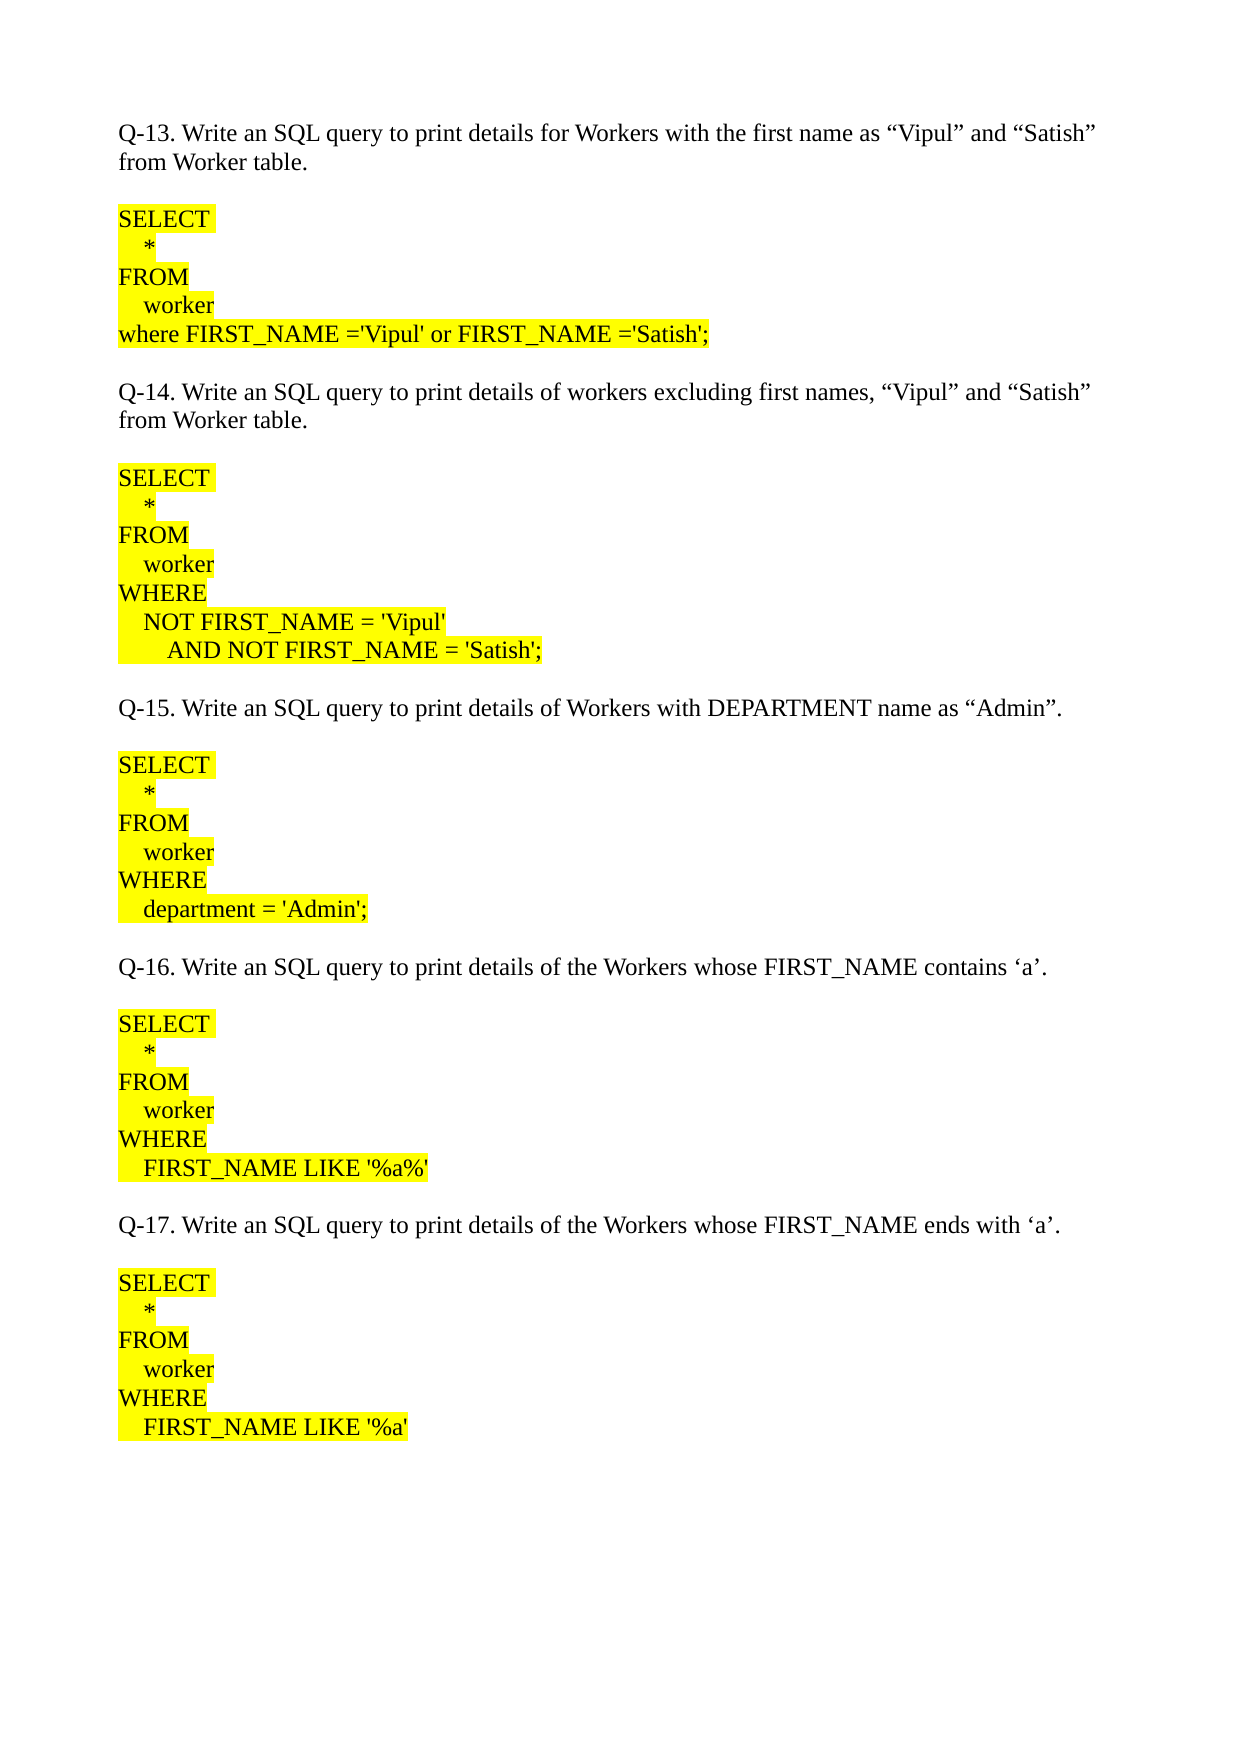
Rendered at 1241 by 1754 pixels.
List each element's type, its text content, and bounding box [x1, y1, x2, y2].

text Q-16. Write an SQL query to print details of the Workers whose FIRST_NAME contains ‘a’. [118, 923, 1122, 981]
text Q-15. Write an SQL query to print details of Workers with DEPARTMENT name as “Admin”. [118, 664, 1122, 722]
text SELECT * FROM worker WHERE FIRST_NAME LIKE '%a' [118, 1268, 1122, 1441]
text Q-13. Write an SQL query to print details for Workers with the first name as “Vipul” and “Satish” from Worker table. [118, 118, 1122, 176]
text SELECT * FROM worker WHERE FIRST_NAME LIKE '%a%' [118, 1009, 1122, 1182]
text SELECT * FROM worker WHERE NOT FIRST_NAME = 'Vipul' AND NOT FIRST_NAME = 'Satish'; [118, 463, 1122, 664]
text Q-17. Write an SQL query to print details of the Workers whose FIRST_NAME ends with ‘a’. [118, 1182, 1122, 1239]
text Q-14. Write an SQL query to print details of workers excluding first names, “Vipul” and “Satish” from Worker table. [118, 348, 1122, 434]
text SELECT * FROM worker where FIRST_NAME ='Vipul' or FIRST_NAME ='Satish'; [118, 204, 1122, 348]
text SELECT * FROM worker WHERE department = 'Admin'; [118, 751, 1122, 923]
